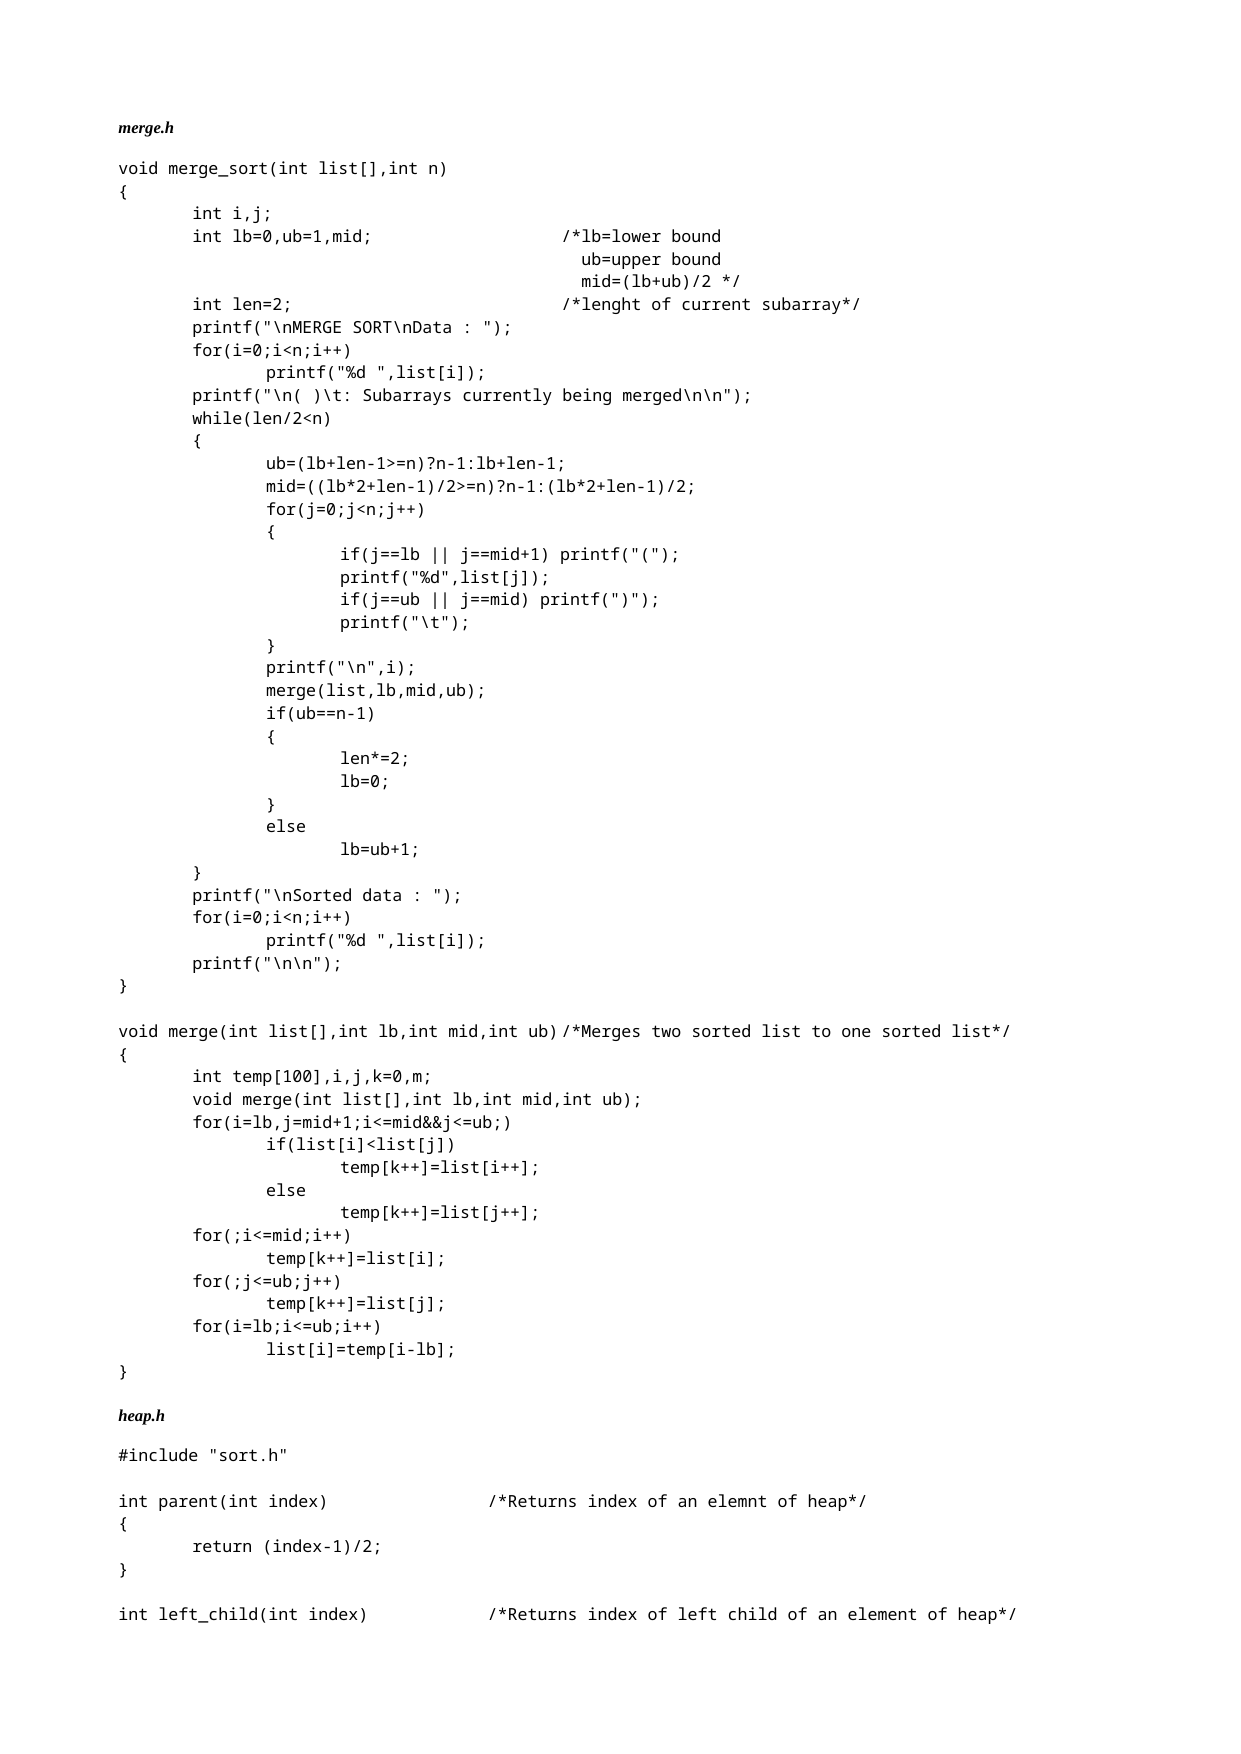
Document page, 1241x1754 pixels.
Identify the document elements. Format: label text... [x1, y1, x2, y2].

text temp[k++]=list[j++]; [118, 1201, 1122, 1224]
text void merge(int list[],int lb,int mid,int ub) /*Merges two sorted list to one sorted list*/ [118, 1019, 1122, 1042]
text #include "sort.h" [118, 1444, 1122, 1466]
text if(j==lb || j==mid+1) printf("("); [118, 542, 1122, 565]
text } [118, 974, 1122, 997]
text if(j==ub || j==mid) printf(")"); [118, 588, 1122, 611]
text { [118, 520, 1122, 542]
text { [118, 724, 1122, 747]
text { [118, 429, 1122, 452]
text } [118, 792, 1122, 815]
text merge.h [118, 118, 1122, 137]
text void merge_sort(int list[],int n) [118, 156, 1122, 179]
text int lb=0,ub=1,mid; /*lb=lower bound [118, 224, 1122, 247]
text } [118, 1360, 1122, 1383]
text { [118, 1512, 1122, 1534]
text printf("\nMERGE SORT\nData : "); [118, 315, 1122, 338]
text lb=ub+1; [118, 838, 1122, 860]
text printf("\n\n"); [118, 951, 1122, 974]
text temp[k++]=list[i++]; [118, 1156, 1122, 1178]
text } [118, 860, 1122, 883]
text else [118, 815, 1122, 838]
text else [118, 1178, 1122, 1201]
text } [118, 633, 1122, 656]
text int parent(int index) /*Returns index of an elemnt of heap*/ [118, 1489, 1122, 1512]
text mid=((lb*2+len-1)/2>=n)?n-1:(lb*2+len-1)/2; [118, 474, 1122, 497]
text for(i=0;i<n;i++) [118, 906, 1122, 928]
text int temp[100],i,j,k=0,m; [118, 1065, 1122, 1087]
text return (index-1)/2; [118, 1534, 1122, 1557]
text void merge(int list[],int lb,int mid,int ub); [118, 1087, 1122, 1110]
text int len=2; /*lenght of current subarray*/ [118, 293, 1122, 315]
text while(len/2<n) [118, 406, 1122, 429]
text mid=(lb+ub)/2 */ [118, 270, 1122, 293]
text printf("\nSorted data : "); [118, 883, 1122, 906]
text printf("%d ",list[i]); [118, 361, 1122, 383]
text for(j=0;j<n;j++) [118, 497, 1122, 520]
text temp[k++]=list[i]; [118, 1246, 1122, 1269]
text heap.h [118, 1405, 1122, 1424]
text { [118, 1042, 1122, 1065]
text } [118, 1557, 1122, 1580]
text list[i]=temp[i-lb]; [118, 1337, 1122, 1360]
text ub=upper bound [118, 247, 1122, 270]
text { [118, 179, 1122, 202]
text printf("%d ",list[i]); [118, 928, 1122, 951]
text for(i=lb,j=mid+1;i<=mid&&j<=ub;) [118, 1110, 1122, 1133]
text for(i=lb;i<=ub;i++) [118, 1314, 1122, 1337]
text int left_child(int index) /*Returns index of left child of an element of heap*/ [118, 1603, 1122, 1625]
text printf("%d",list[j]); [118, 565, 1122, 588]
text for(;j<=ub;j++) [118, 1269, 1122, 1292]
text printf("\t"); [118, 611, 1122, 633]
text printf("\n",i); [118, 656, 1122, 679]
text int i,j; [118, 202, 1122, 224]
text merge(list,lb,mid,ub); [118, 679, 1122, 701]
text for(;i<=mid;i++) [118, 1224, 1122, 1246]
text ub=(lb+len-1>=n)?n-1:lb+len-1; [118, 452, 1122, 474]
text for(i=0;i<n;i++) [118, 338, 1122, 361]
text if(ub==n-1) [118, 701, 1122, 724]
text printf("\n( )\t: Subarrays currently being merged\n\n"); [118, 383, 1122, 406]
text if(list[i]<list[j]) [118, 1133, 1122, 1156]
text len*=2; [118, 747, 1122, 769]
text lb=0; [118, 769, 1122, 792]
text temp[k++]=list[j]; [118, 1292, 1122, 1314]
